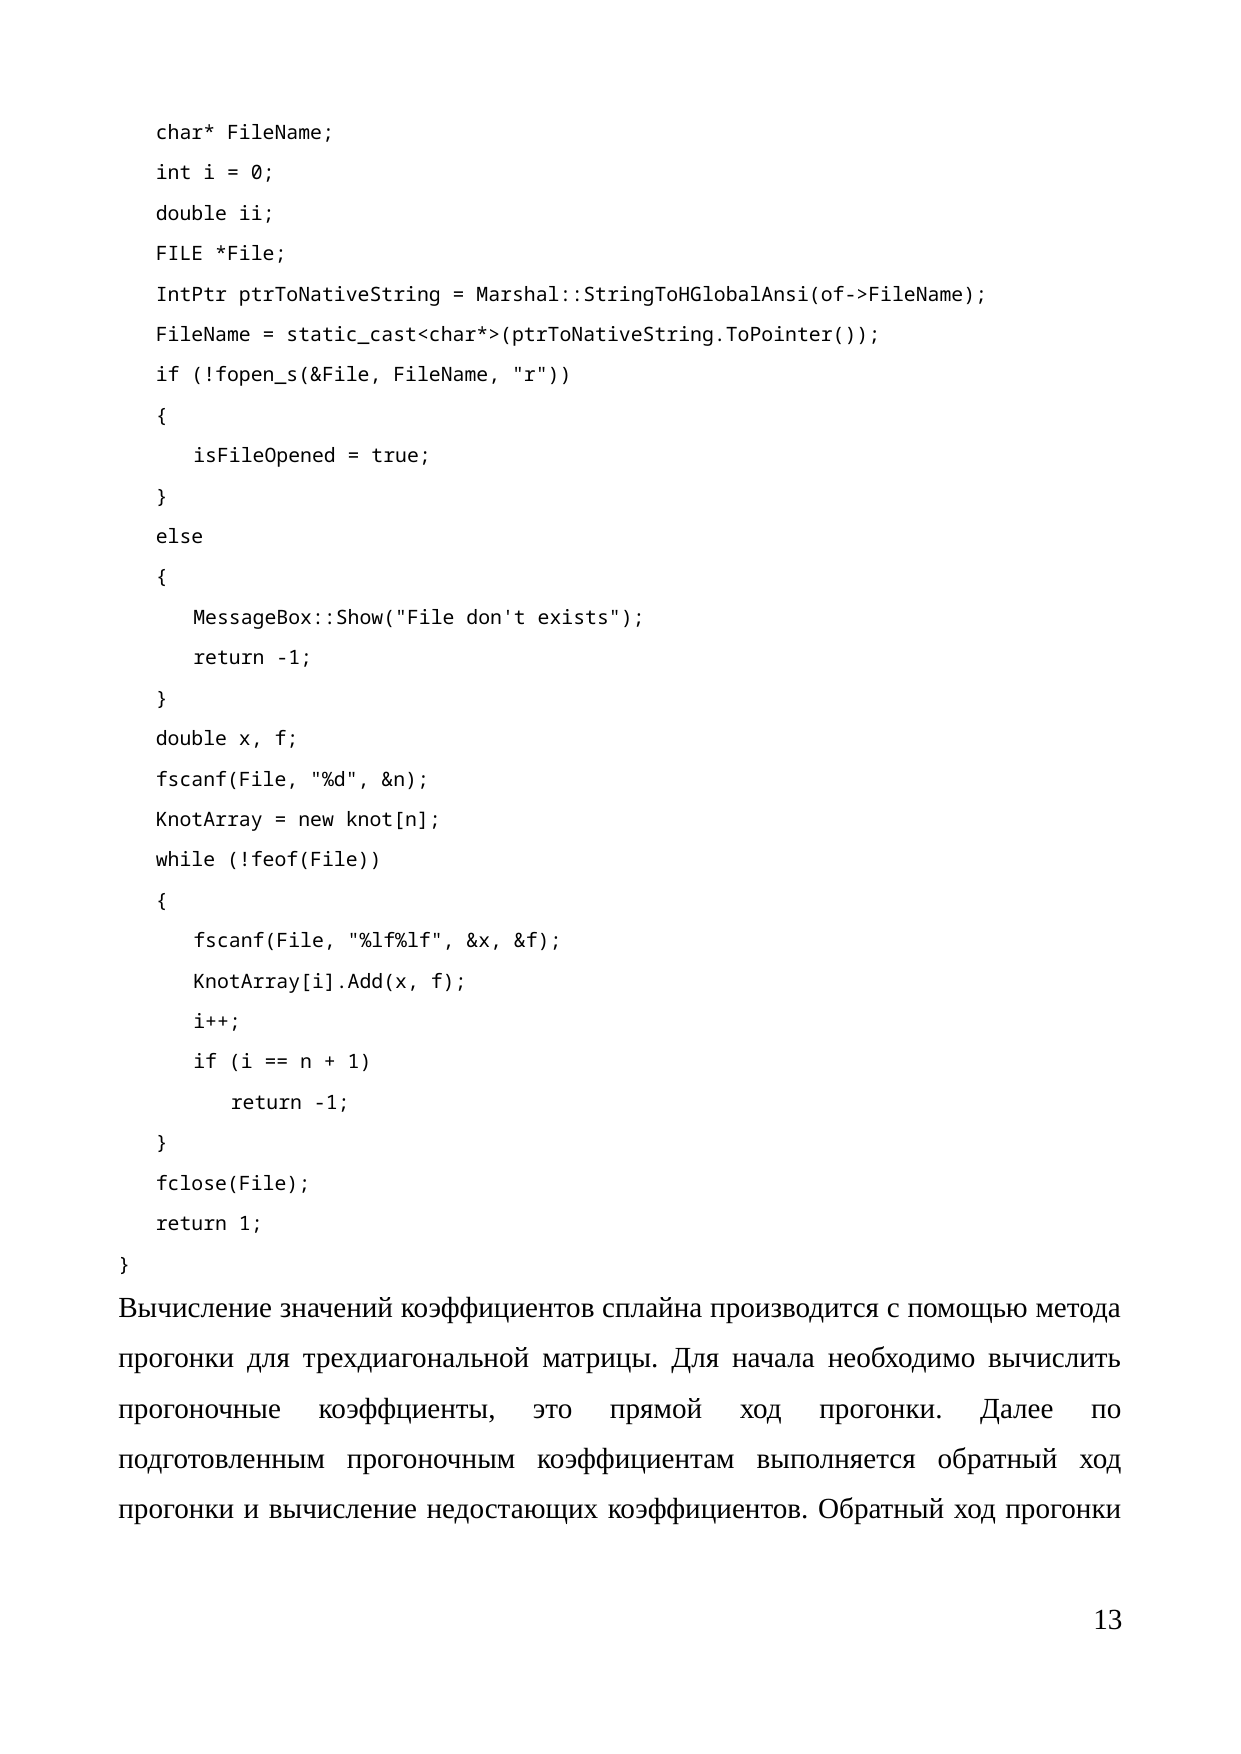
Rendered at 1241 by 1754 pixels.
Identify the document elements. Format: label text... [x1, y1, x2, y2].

text while (!feof(File)) [118, 846, 1122, 873]
text } [118, 1250, 1122, 1277]
text FileName = static_cast<char*>(ptrToNativeString.ToPointer()); [118, 320, 1122, 347]
text { [118, 886, 1122, 913]
text fclose(File); [118, 1169, 1122, 1196]
text return -1; [118, 1088, 1122, 1115]
text { [118, 563, 1122, 590]
text IntPtr ptrToNativeString = Marshal::StringToHGlobalAnsi(of->FileName); [118, 280, 1122, 307]
text fscanf(File, "%d", &n); [118, 765, 1122, 792]
text { [118, 401, 1122, 428]
text isFileOpened = true; [118, 441, 1122, 468]
text if (!fopen_s(&File, FileName, "r")) [118, 361, 1122, 388]
text char* FileName; [118, 118, 1122, 145]
text FILE *File; [118, 239, 1122, 266]
text } [118, 482, 1122, 509]
text } [118, 1128, 1122, 1156]
text double ii; [118, 199, 1122, 226]
text } [118, 684, 1122, 711]
text return 1; [118, 1209, 1122, 1236]
text fscanf(File, "%lf%lf", &x, &f); [118, 926, 1122, 953]
text KnotArray = new knot[n]; [118, 805, 1122, 832]
text else [118, 522, 1122, 549]
text KnotArray[i].Add(x, f); [118, 967, 1122, 994]
text Вычисление значений коэффициентов сплайна производится с помощью метода прогонки для трехдиагональной матрицы. Для начала необходимо вычислить прогоночные коэффциенты, это прямой ход прогонки. Далее по подготовленным прогоночным коэффициентам выполняется обратный ход прогонки и вычисление недостающих коэффициентов. Обратный ход прогонки [118, 1290, 1122, 1525]
text i++; [118, 1007, 1122, 1034]
text if (i == n + 1) [118, 1048, 1122, 1075]
text MessageBox::Show("File don't exists"); [118, 603, 1122, 630]
text double x, f; [118, 724, 1122, 751]
text int i = 0; [118, 158, 1122, 186]
text return -1; [118, 643, 1122, 671]
